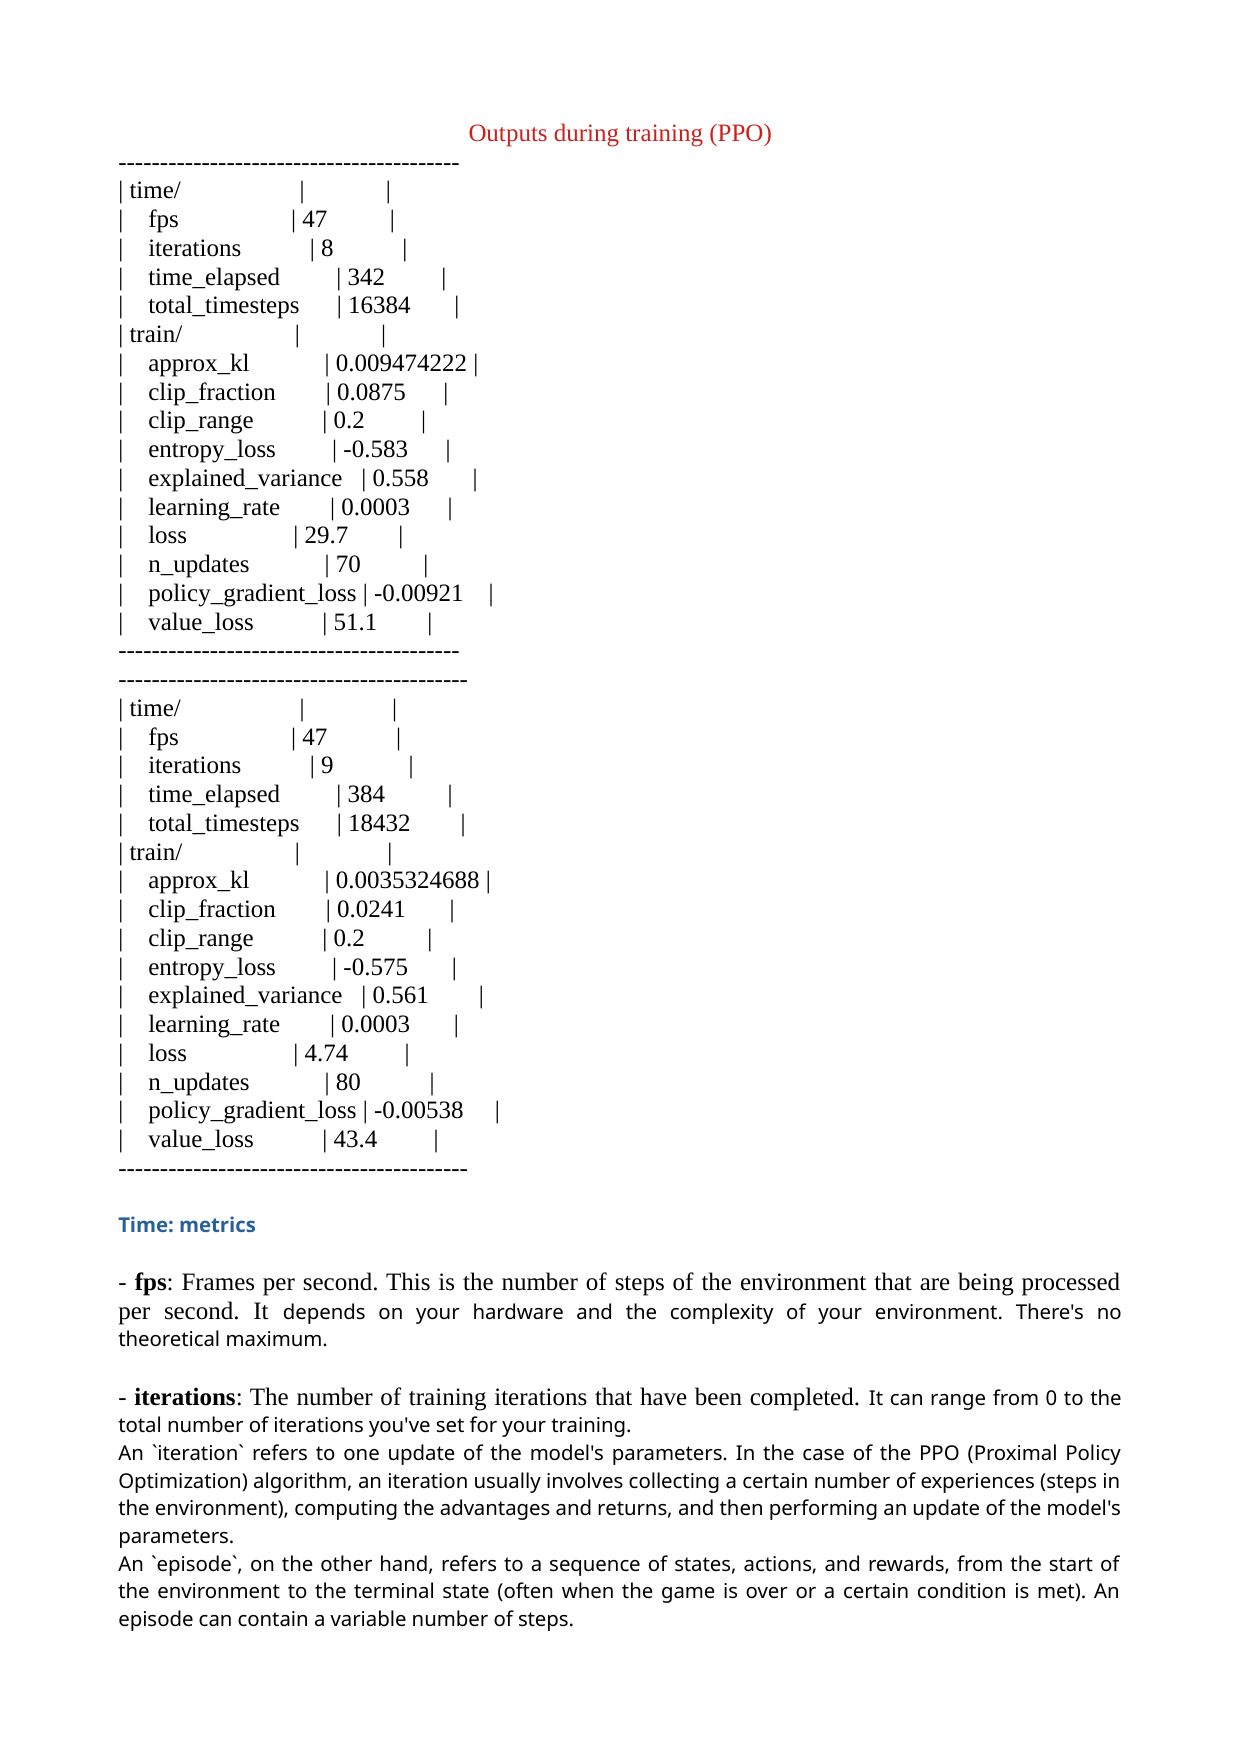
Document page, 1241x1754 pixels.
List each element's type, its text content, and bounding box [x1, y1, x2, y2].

text | total_timesteps | 18432 | [118, 808, 1122, 837]
text | time_elapsed | 342 | [118, 262, 1122, 291]
text | explained_variance | 0.561 | [118, 981, 1122, 1009]
text An `episode`, on the other hand, refers to a sequence of states, actions, and rewards, from the start of the environment to the terminal state (often when the game is over or a certain condition is met). An episode can contain a variable number of steps. [118, 1549, 1122, 1632]
text | fps | 47 | [118, 204, 1122, 233]
text | policy_gradient_loss | -0.00921 | [118, 578, 1122, 607]
text | n_updates | 70 | [118, 549, 1122, 578]
text | policy_gradient_loss | -0.00538 | [118, 1096, 1122, 1124]
text | entropy_loss | -0.583 | [118, 434, 1122, 463]
text - iterations: The number of training iterations that have been completed. It can range from 0 to the total number of iterations you've set for your training. [118, 1382, 1122, 1438]
text ----------------------------------------- [118, 636, 1122, 664]
text ------------------------------------------ [118, 664, 1122, 693]
text Time: metrics [118, 1211, 1122, 1238]
text | approx_kl | 0.0035324688 | [118, 866, 1122, 894]
text | learning_rate | 0.0003 | [118, 1009, 1122, 1038]
text | clip_range | 0.2 | [118, 406, 1122, 434]
text | learning_rate | 0.0003 | [118, 492, 1122, 521]
text | approx_kl | 0.009474222 | [118, 348, 1122, 377]
text | explained_variance | 0.558 | [118, 463, 1122, 492]
text | entropy_loss | -0.575 | [118, 952, 1122, 981]
text | value_loss | 43.4 | [118, 1124, 1122, 1153]
text | train/ | | [118, 319, 1122, 348]
text | clip_fraction | 0.0875 | [118, 377, 1122, 406]
text An `iteration` refers to one update of the model's parameters. In the case of the PPO (Proximal Policy Optimization) algorithm, an iteration usually involves collecting a certain number of experiences (steps in the environment), computing the advantages and returns, and then performing an update of the model's parameters. [118, 1438, 1122, 1549]
text | train/ | | [118, 837, 1122, 866]
text | loss | 29.7 | [118, 521, 1122, 549]
text | value_loss | 51.1 | [118, 607, 1122, 636]
text | clip_fraction | 0.0241 | [118, 894, 1122, 923]
text | time_elapsed | 384 | [118, 779, 1122, 808]
text ----------------------------------------- [118, 147, 1122, 176]
text | n_updates | 80 | [118, 1067, 1122, 1096]
text | iterations | 9 | [118, 751, 1122, 779]
text - fps: Frames per second. This is the number of steps of the environment that are being processed per second. It depends on your hardware and the complexity of your environment. There's no theoretical maximum. [118, 1267, 1122, 1353]
text | time/ | | [118, 176, 1122, 204]
text | total_timesteps | 16384 | [118, 291, 1122, 319]
text ------------------------------------------ [118, 1153, 1122, 1182]
text | time/ | | [118, 693, 1122, 722]
text Outputs during training (PPO) [118, 118, 1122, 147]
text | loss | 4.74 | [118, 1038, 1122, 1067]
text | clip_range | 0.2 | [118, 923, 1122, 952]
text | fps | 47 | [118, 722, 1122, 751]
text | iterations | 8 | [118, 233, 1122, 262]
